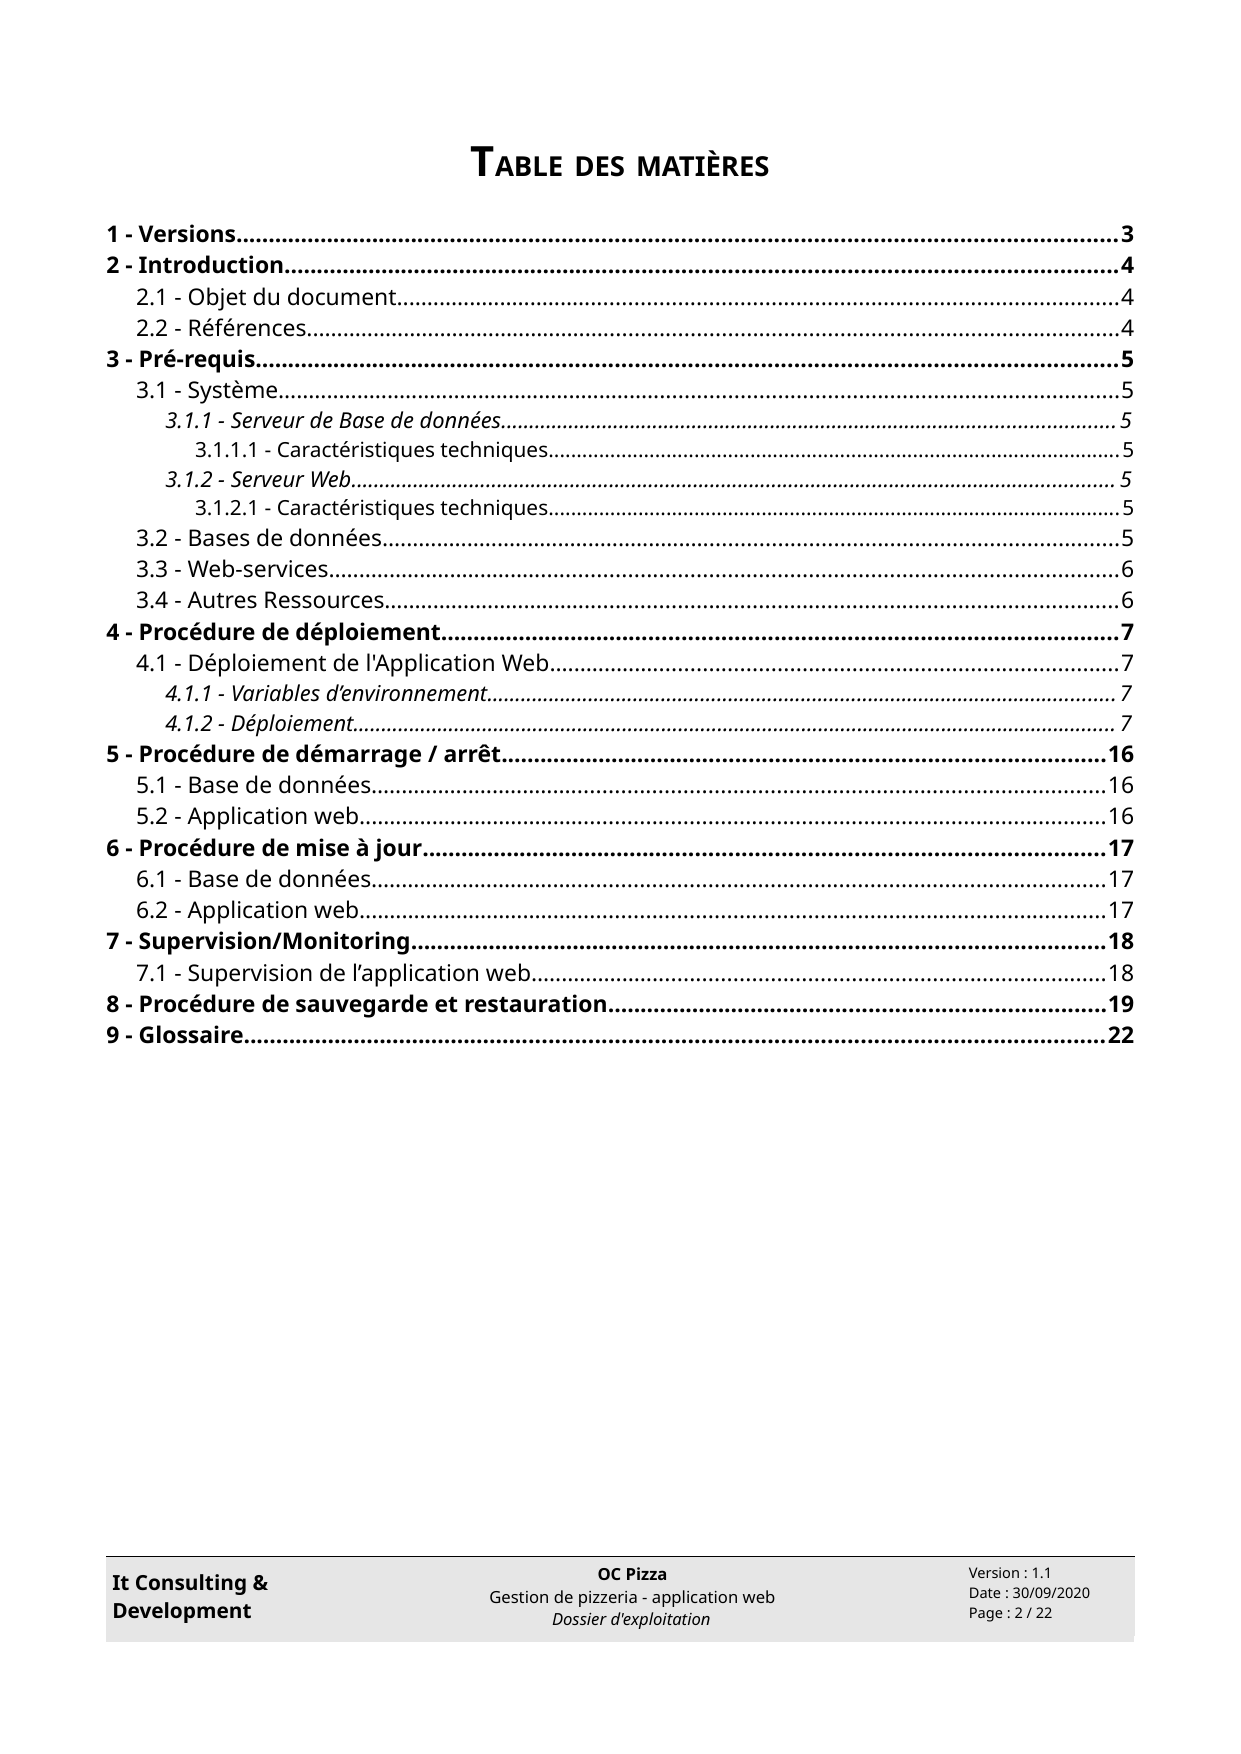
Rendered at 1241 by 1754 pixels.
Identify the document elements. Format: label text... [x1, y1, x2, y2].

text 4.1.2 - Déploiement 7 [165, 708, 1134, 738]
text 6.2 - Application web 17 [136, 894, 1134, 925]
text 2 - Introduction 4 [106, 249, 1134, 280]
subtitle Table des matières [106, 132, 1134, 188]
text 4 - Procédure de déploiement 7 [106, 616, 1134, 647]
text 8 - Procédure de sauvegarde et restauration 19 [106, 988, 1134, 1019]
text 2.2 - Références 4 [136, 312, 1134, 343]
text 3.1.2 - Serveur Web 5 [165, 464, 1134, 493]
text 3.1 - Système 5 [136, 374, 1134, 405]
text 3.1.2.1 - Caractéristiques techniques 5 [195, 493, 1134, 522]
text 5.1 - Base de données 16 [136, 769, 1134, 800]
text 3.4 - Autres Ressources 6 [136, 584, 1134, 616]
text 6 - Procédure de mise à jour 17 [106, 831, 1134, 863]
text 4.1 - Déploiement de l'Application Web 7 [136, 647, 1134, 678]
text 6.1 - Base de données 17 [136, 863, 1134, 894]
text 5 - Procédure de démarrage / arrêt 16 [106, 738, 1134, 769]
text 7.1 - Supervision de l’application web 18 [136, 956, 1134, 988]
text 3 - Pré-requis 5 [106, 343, 1134, 374]
text 4.1.1 - Variables d’environnement 7 [165, 678, 1134, 708]
text 7 - Supervision/Monitoring 18 [106, 925, 1134, 956]
text 9 - Glossaire 22 [106, 1019, 1134, 1050]
text 3.2 - Bases de données 5 [136, 522, 1134, 553]
text 3.1.1.1 - Caractéristiques techniques 5 [195, 435, 1134, 464]
text 3.1.1 - Serveur de Base de données 5 [165, 405, 1134, 435]
text 3.3 - Web-services 6 [136, 553, 1134, 584]
text 5.2 - Application web 16 [136, 800, 1134, 831]
text 2.1 - Objet du document 4 [136, 280, 1134, 312]
text 1 - Versions 3 [106, 218, 1134, 249]
